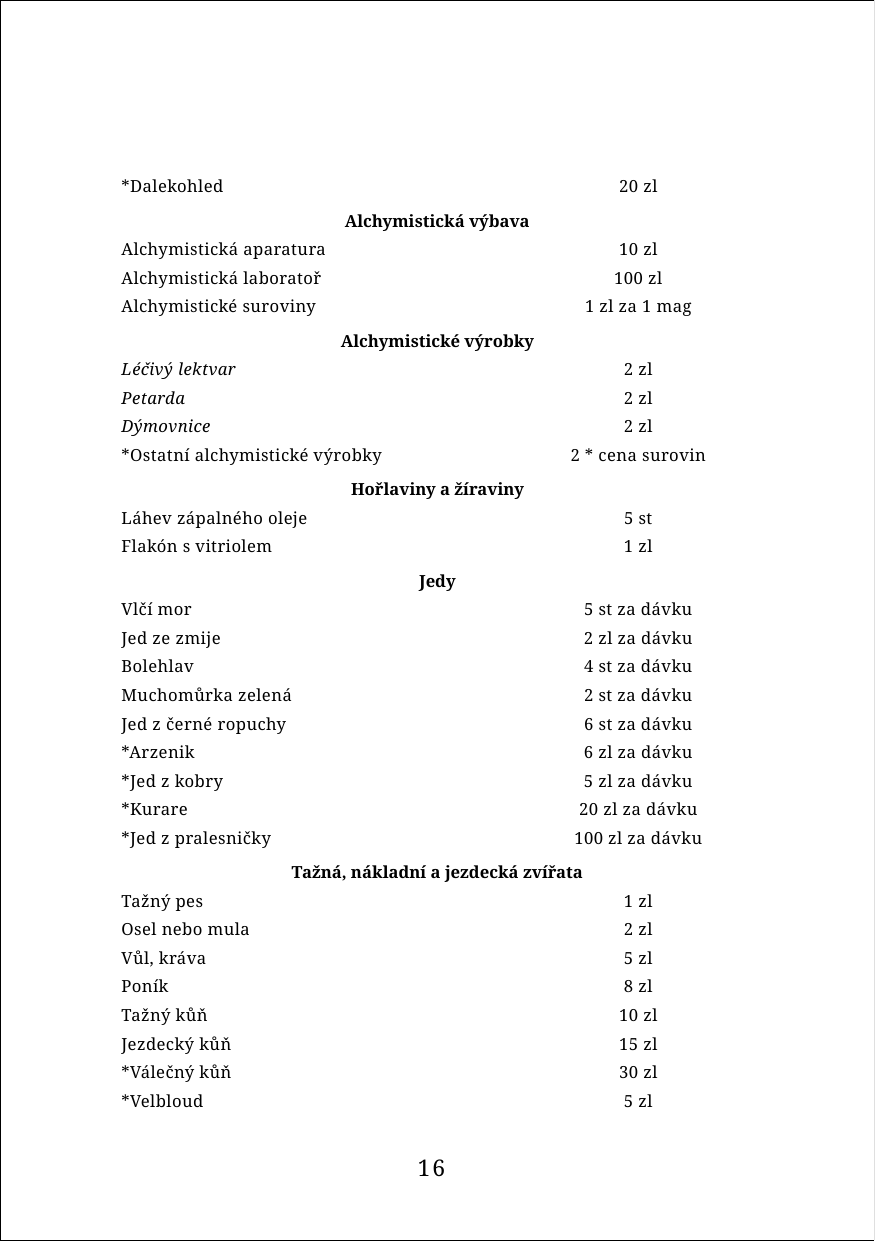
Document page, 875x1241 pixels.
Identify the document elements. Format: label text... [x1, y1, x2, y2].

table_cell 20 zl za dávku [520, 795, 756, 823]
table_cell 1 zl [520, 532, 756, 561]
table_cell 2 zl [520, 915, 756, 943]
table_cell Alchymistická laboratoř [118, 263, 520, 292]
table_cell Alchymistická aparatura [118, 235, 520, 263]
table_cell 30 zl [520, 1058, 756, 1086]
table_cell Vůl, kráva [118, 944, 520, 972]
table_cell 2 zl [520, 412, 756, 441]
table_cell Bolehlav [118, 652, 520, 681]
table_cell 2 zl [520, 384, 756, 412]
table_cell Petarda [118, 384, 520, 412]
table_cell 100 zl za dávku [520, 824, 756, 852]
table_cell *Ostatní alchymistické výrobky [118, 441, 520, 469]
table_cell 5 st za dávku [520, 595, 756, 624]
table_cell 2 zl za dávku [520, 624, 756, 652]
table_cell *Velbloud [118, 1086, 520, 1115]
table_cell 20 zl [520, 172, 756, 200]
table_cell *Dalekohled [118, 172, 520, 200]
table_cell *Jed z kobry [118, 766, 520, 795]
table_cell Vlčí mor [118, 595, 520, 624]
table_cell 2 * cena surovin [520, 441, 756, 469]
table_cell Poník [118, 972, 520, 1001]
table_cell Jed ze zmije [118, 624, 520, 652]
table_cell Alchymistické výrobky [118, 320, 756, 355]
table_cell 15 zl [520, 1029, 756, 1058]
table_cell 1 zl za 1 mag [520, 292, 756, 320]
table_cell 5 zl [520, 1086, 756, 1115]
table_cell 4 st za dávku [520, 652, 756, 681]
table_cell 6 st za dávku [520, 709, 756, 738]
table_cell 5 st [520, 504, 756, 532]
table_cell *Válečný kůň [118, 1058, 520, 1086]
table_cell Tažná, nákladní a jezdecká zvířata [118, 852, 756, 886]
table_cell Alchymistické suroviny [118, 292, 520, 320]
table_cell *Kurare [118, 795, 520, 823]
table_cell Léčivý lektvar [118, 355, 520, 383]
table_cell Tažný kůň [118, 1001, 520, 1029]
table_cell Hořlaviny a žíraviny [118, 469, 756, 503]
table_cell *Jed z pralesničky [118, 824, 520, 852]
table_cell 5 zl [520, 944, 756, 972]
table_cell 6 zl za dávku [520, 738, 756, 766]
table_cell Jedy [118, 561, 756, 595]
table_cell 5 zl za dávku [520, 766, 756, 795]
table_cell Tažný pes [118, 886, 520, 915]
table_cell 2 zl [520, 355, 756, 383]
table_cell 10 zl [520, 1001, 756, 1029]
table_cell Láhev zápalného oleje [118, 504, 520, 532]
table_cell Osel nebo mula [118, 915, 520, 943]
table_cell Flakón s vitriolem [118, 532, 520, 561]
table_cell 2 st za dávku [520, 681, 756, 709]
table_cell Muchomůrka zelená [118, 681, 520, 709]
table_cell Jezdecký kůň [118, 1029, 520, 1058]
table_cell 8 zl [520, 972, 756, 1001]
table_cell 100 zl [520, 263, 756, 292]
table_cell *Arzenik [118, 738, 520, 766]
table_cell 10 zl [520, 235, 756, 263]
table_cell Dýmovnice [118, 412, 520, 441]
table_cell 1 zl [520, 886, 756, 915]
table_cell Jed z černé ropuchy [118, 709, 520, 738]
table_cell Alchymistická výbava [118, 200, 756, 235]
